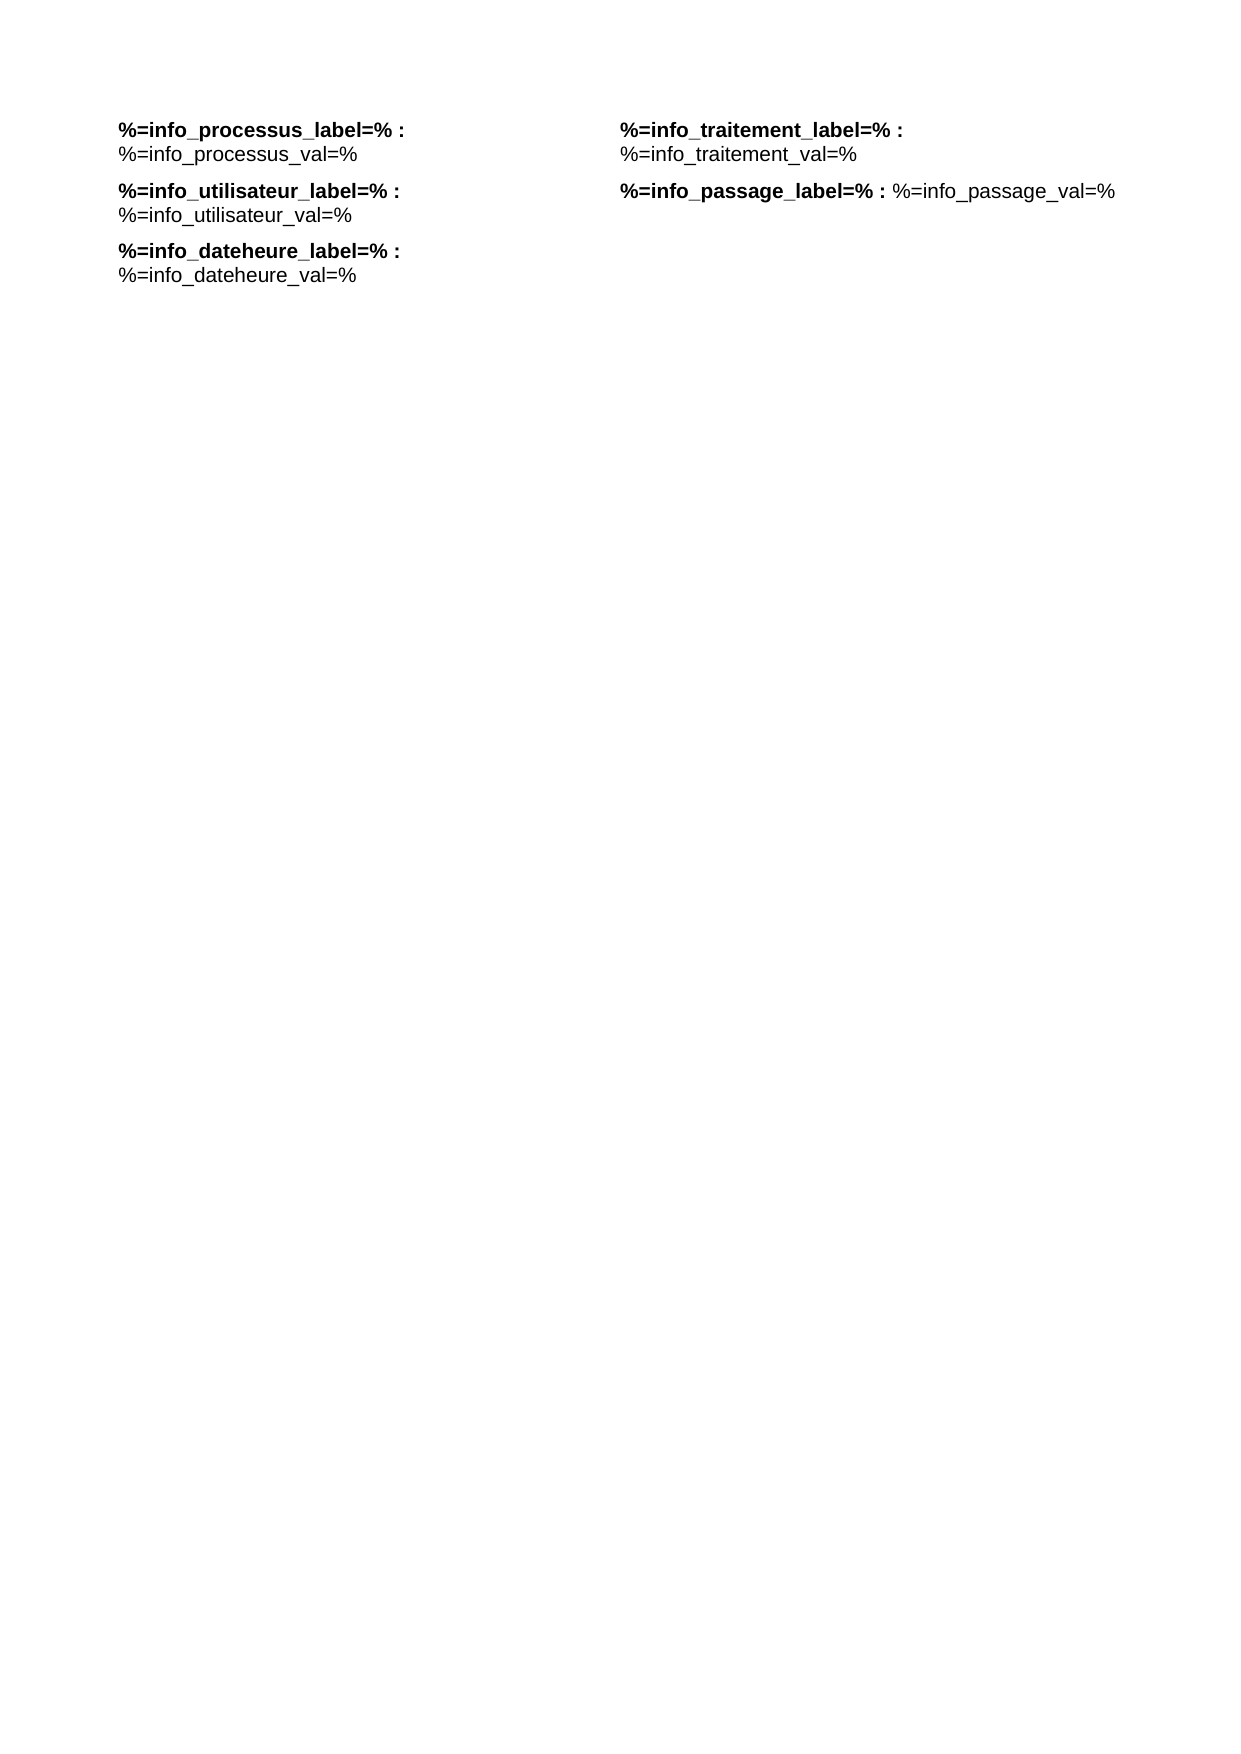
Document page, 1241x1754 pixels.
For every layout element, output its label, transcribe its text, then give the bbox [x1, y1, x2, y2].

text %=info_dateheure_label=% : %=info_dateheure_val=% [118, 239, 620, 287]
text %=info_passage_label=% : %=info_passage_val=% [620, 178, 1122, 202]
text %=info_processus_label=% : %=info_processus_val=% [118, 118, 620, 166]
text %=info_traitement_label=% : %=info_traitement_val=% [620, 118, 1122, 166]
text %=info_utilisateur_label=% : %=info_utilisateur_val=% [118, 178, 620, 226]
